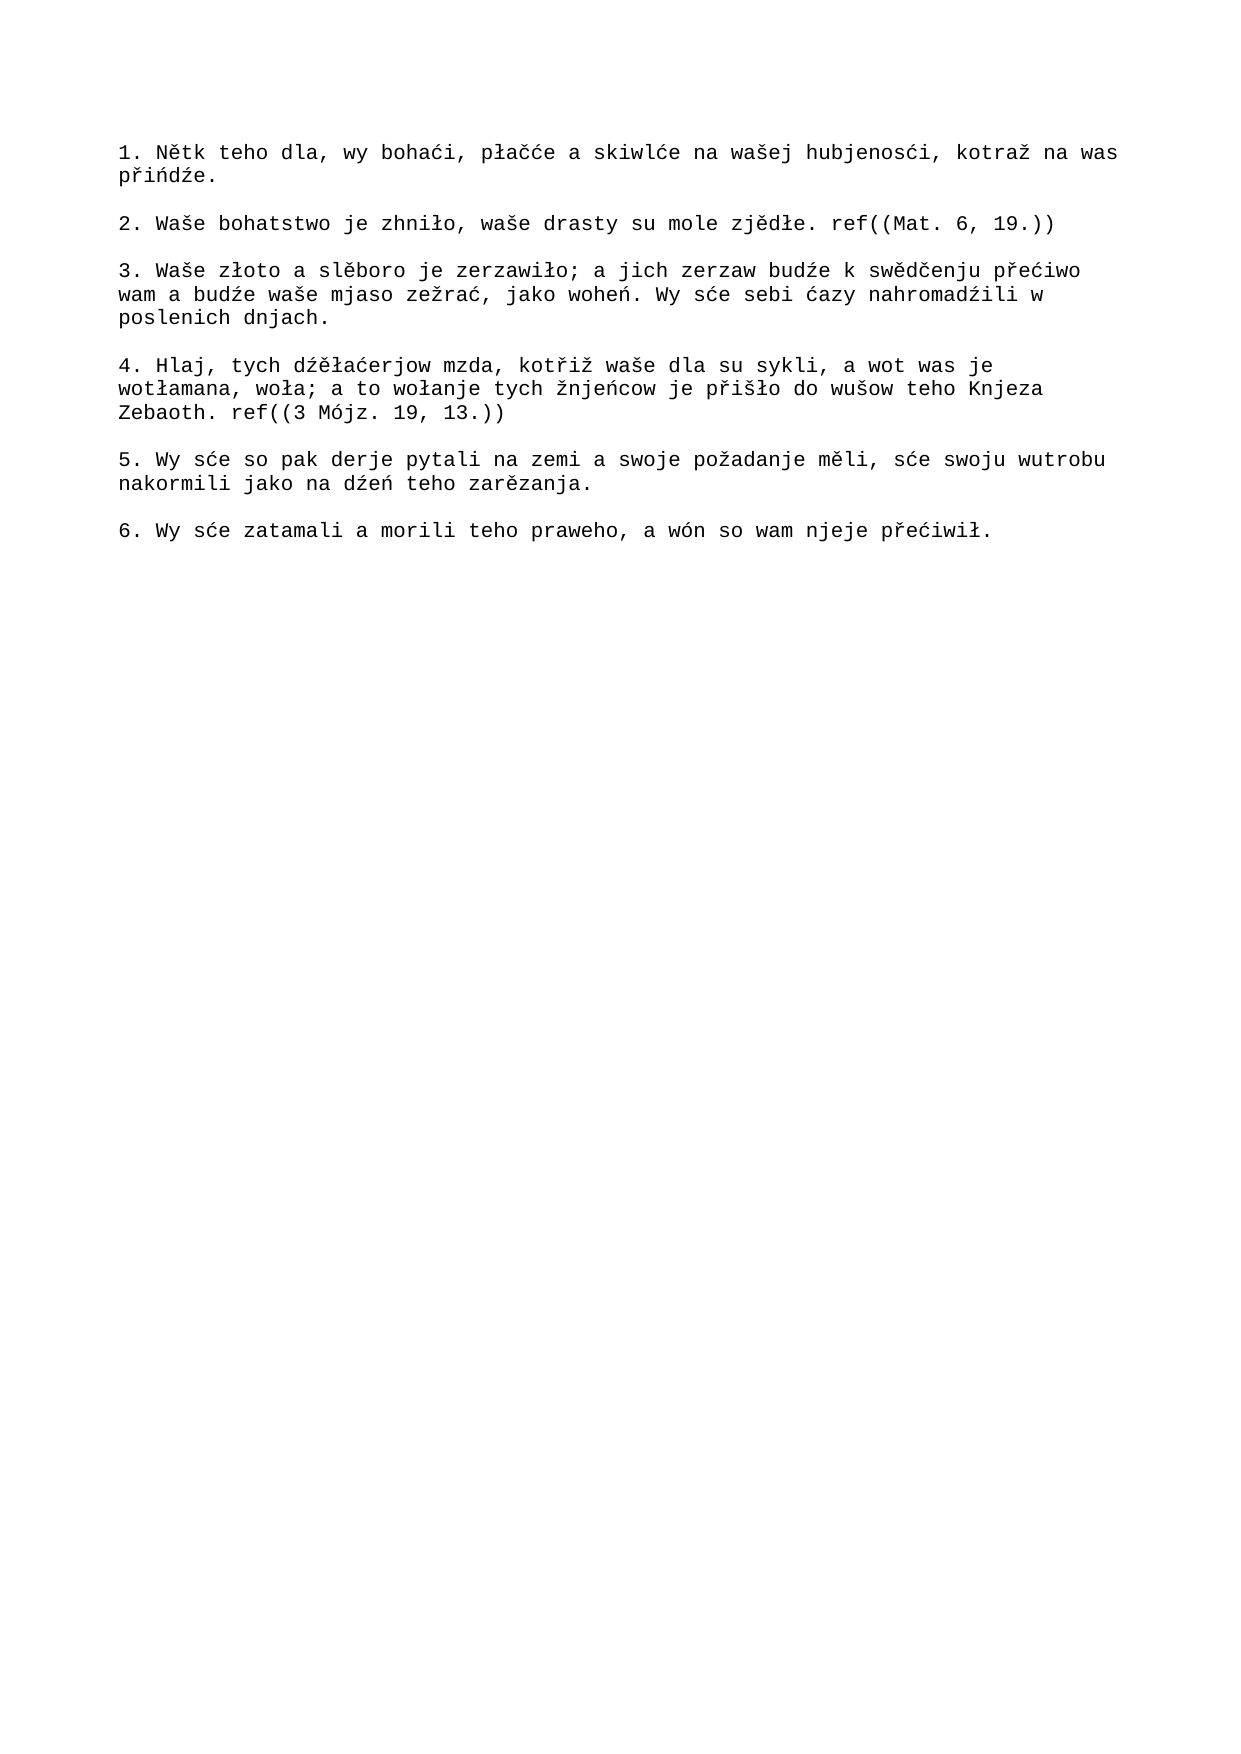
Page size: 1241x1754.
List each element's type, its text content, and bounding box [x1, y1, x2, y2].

text 5. Wy sće so pak derje pytali na zemi a swoje požadanje měli, sće swoju wutrobu nakormili jako na dźeń teho zarězanja. [118, 449, 1122, 496]
text 6. Wy sće zatamali a morili teho praweho, a wón so wam njeje přećiwił. [118, 520, 1122, 544]
text 1. Nětk teho dla, wy bohaći, płačće a skiwlće na wašej hubjenosći, kotraž na was přińdźe. [118, 142, 1122, 189]
text 2. Waše bohatstwo je zhniło, waše drasty su mole zjědłe. ref((Mat. 6, 19.)) [118, 213, 1122, 236]
text 4. Hlaj, tych dźěłaćerjow mzda, kotřiž waše dla su sykli, a wot was je wotłamana, woła; a to wołanje tych žnjeńcow je přišło do wušow teho Knjeza Zebaoth. ref((3 Mójz. 19, 13.)) [118, 354, 1122, 426]
text 3. Waše złoto a slěboro je zerzawiło; a jich zerzaw budźe k swědčenju přećiwo wam a budźe waše mjaso zežrać, jako woheń. Wy sće sebi ćazy nahromadźili w poslenich dnjach. [118, 260, 1122, 331]
